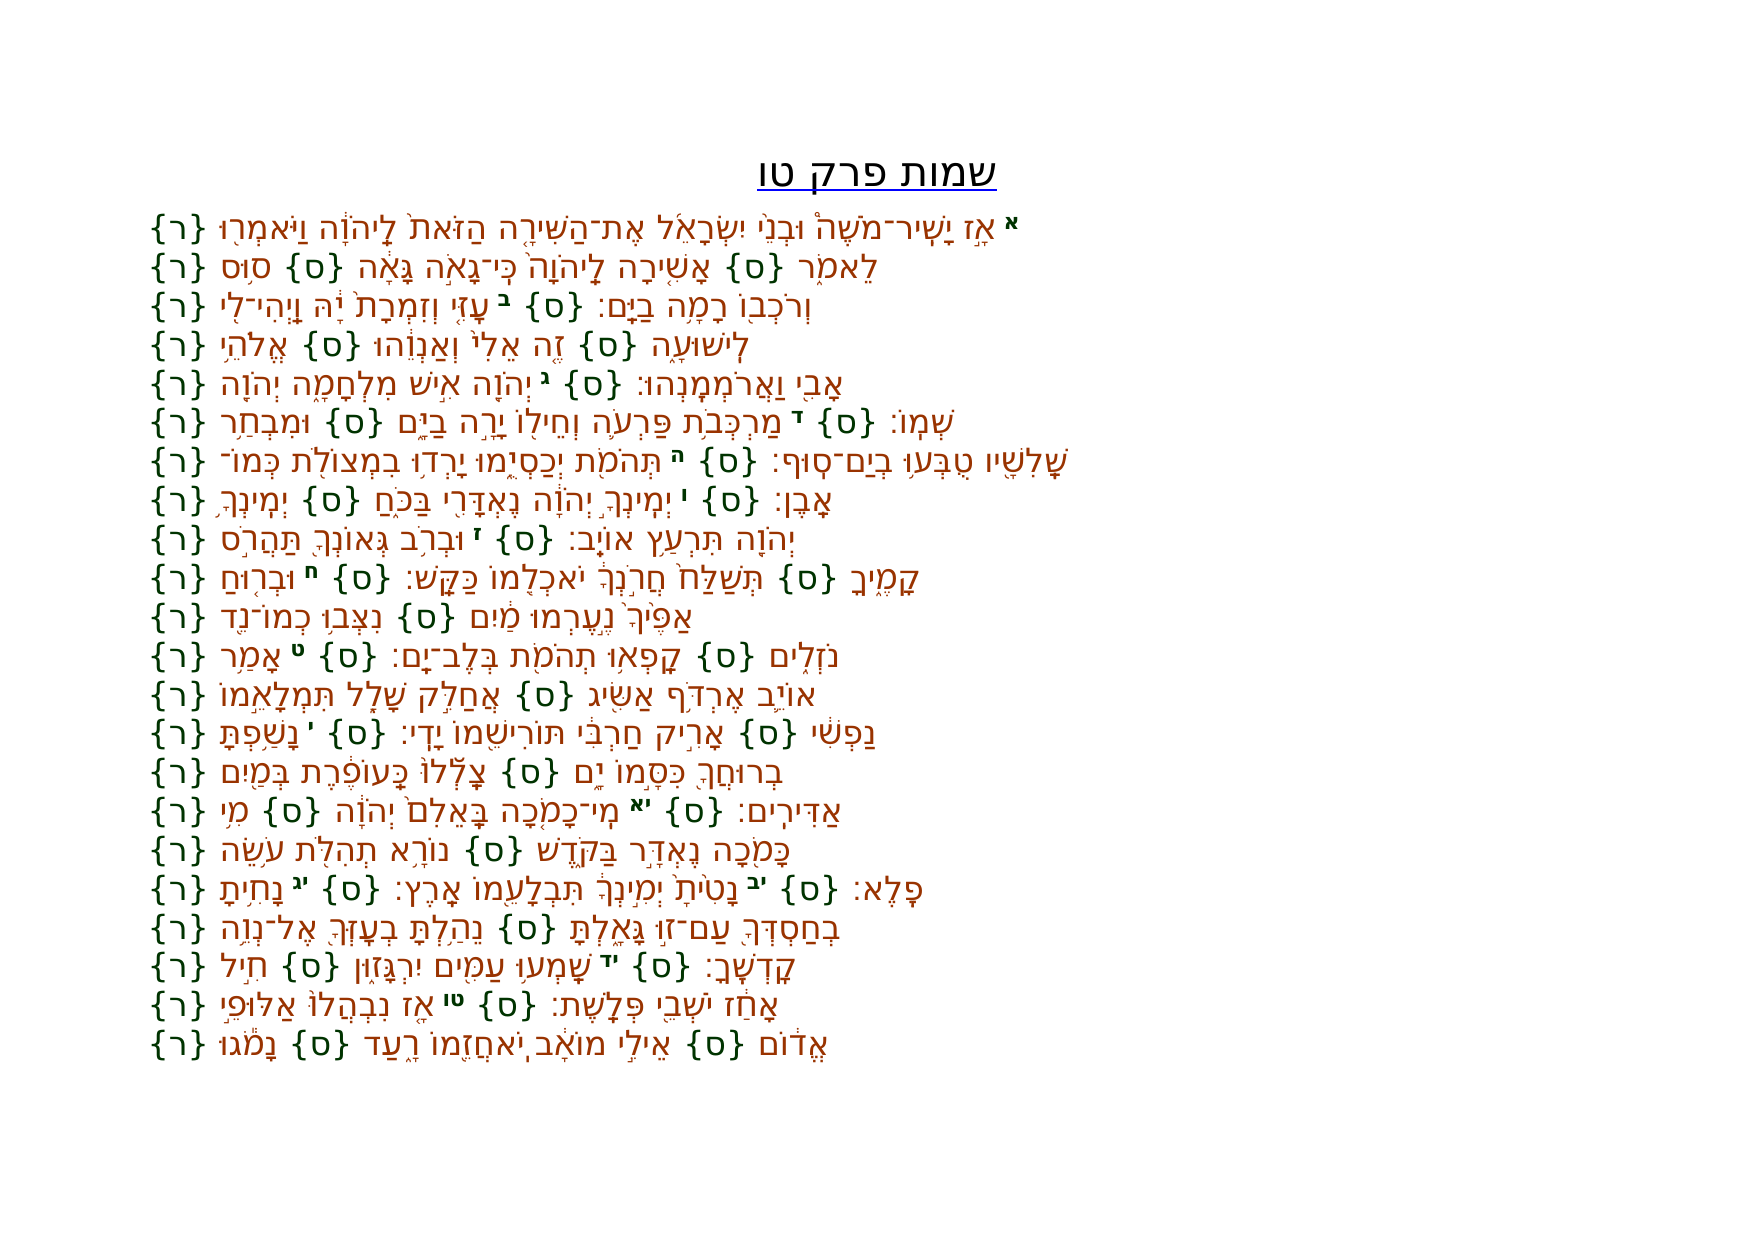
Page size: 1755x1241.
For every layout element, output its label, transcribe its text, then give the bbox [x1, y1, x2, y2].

text א אָ֣ז יָשִֽׁיר־מֹשֶׁה֩ וּבְנֵ֨י יִשְׂרָאֵ֜ל אֶת־הַשִּׁירָ֤ה הַזֹּאת֙ לַֽיהֹוָ֔ה וַיֹּאמְר֖וּ {ר} לֵאמֹ֑ר {ס} אָשִׁ֤ירָה לַֽיהֹוָה֙ כִּֽי־גָאֹ֣ה גָּאָ֔ה {ס} ס֥וּס {ר} וְרֹכְב֖וֹ רָמָ֥ה בַיָּֽם׃ {ס} ב עׇזִּ֤י וְזִמְרָת֙ יָ֔הּ וַֽיְהִי־לִ֖י {ר} לִֽישׁוּעָ֑ה {ס} זֶ֤ה אֵלִי֙ וְאַנְוֵ֔הוּ {ס} אֱלֹהֵ֥י {ר} אָבִ֖י וַאֲרֹמְמֶֽנְהוּ׃ {ס} ג יְהֹוָ֖ה אִ֣ישׁ מִלְחָמָ֑ה יְהֹוָ֖ה {ר} שְׁמֽוֹ׃ {ס} ד מַרְכְּבֹ֥ת פַּרְעֹ֛ה וְחֵיל֖וֹ יָרָ֣ה בַיָּ֑ם {ס} וּמִבְחַ֥ר {ר} שָֽׁלִשָׁ֖יו טֻבְּע֥וּ בְיַם־סֽוּף׃ {ס} ה תְּהֹמֹ֖ת יְכַסְיֻ֑מוּ יָרְד֥וּ בִמְצוֹלֹ֖ת כְּמוֹ־ {ר} אָֽבֶן׃ {ס} ו יְמִֽינְךָ֣ יְהֹוָ֔ה נֶאְדָּרִ֖י בַּכֹּ֑חַ {ס} יְמִֽינְךָ֥ {ר} יְהֹוָ֖ה תִּרְעַ֥ץ אוֹיֵֽב׃ {ס} ז וּבְרֹ֥ב גְּאוֹנְךָ֖ תַּהֲרֹ֣ס {ר} קָמֶ֑יךָ {ס} תְּשַׁלַּח֙ חֲרֹ֣נְךָ֔ יֹאכְלֵ֖מוֹ כַּקַּֽשׁ׃ {ס} ח וּבְר֤וּחַ {ר} אַפֶּ֙יךָ֙ נֶ֣עֶרְמוּ מַ֔יִם {ס} נִצְּב֥וּ כְמוֹ־נֵ֖ד {ר} נֹזְלִ֑ים {ס} קָֽפְא֥וּ תְהֹמֹ֖ת בְּלֶב־יָֽם׃ {ס} ט אָמַ֥ר {ר} אוֹיֵ֛ב אֶרְדֹּ֥ף אַשִּׂ֖יג {ס} אֲחַלֵּ֣ק שָׁלָ֑ל תִּמְלָאֵ֣מוֹ {ר} נַפְשִׁ֔י {ס} אָרִ֣יק חַרְבִּ֔י תּוֹרִישֵׁ֖מוֹ יָדִֽי׃ {ס} י נָשַׁ֥פְתָּ {ר} בְרוּחֲךָ֖ כִּסָּ֣מוֹ יָ֑ם {ס} צָֽלְﬞלוּ֙ כַּֽעוֹפֶ֔רֶת בְּמַ֖יִם {ר} אַדִּירִֽים׃ {ס} יא מִֽי־כָמֹ֤כָה בָּֽאֵלִם֙ יְהֹוָ֔ה {ס} מִ֥י {ר} כָּמֹ֖כָה נֶאְדָּ֣ר בַּקֹּ֑דֶשׁ {ס} נוֹרָ֥א תְהִלֹּ֖ת עֹ֥שֵׂה {ר} פֶֽלֶא׃ {ס} יב נָטִ֙יתָ֙ יְמִ֣ינְךָ֔ תִּבְלָעֵ֖מוֹ אָֽרֶץ׃ {ס} יג נָחִ֥יתָ {ר} בְחַסְדְּךָ֖ עַם־ז֣וּ גָּאָ֑לְתָּ {ס} נֵהַ֥לְתָּ בְעׇזְּךָ֖ אֶל־נְוֵ֥ה {ר} קׇדְשֶֽׁךָ׃ {ס} יד שָֽׁמְע֥וּ עַמִּ֖ים יִרְגָּז֑וּן {ס} חִ֣יל {ר} אָחַ֔ז יֹשְׁבֵ֖י פְּלָֽשֶׁת׃ {ס} טו אָ֤ז נִבְהֲלוּ֙ אַלּוּפֵ֣י {ר} אֱד֔וֹם {ס} אֵילֵ֣י מוֹאָ֔ב יֹֽאחֲזֵ֖מוֹ רָ֑עַד {ס} נָמֹ֕גוּ {ר} [148, 209, 1606, 1063]
text שמות פרק טו [148, 148, 1606, 196]
